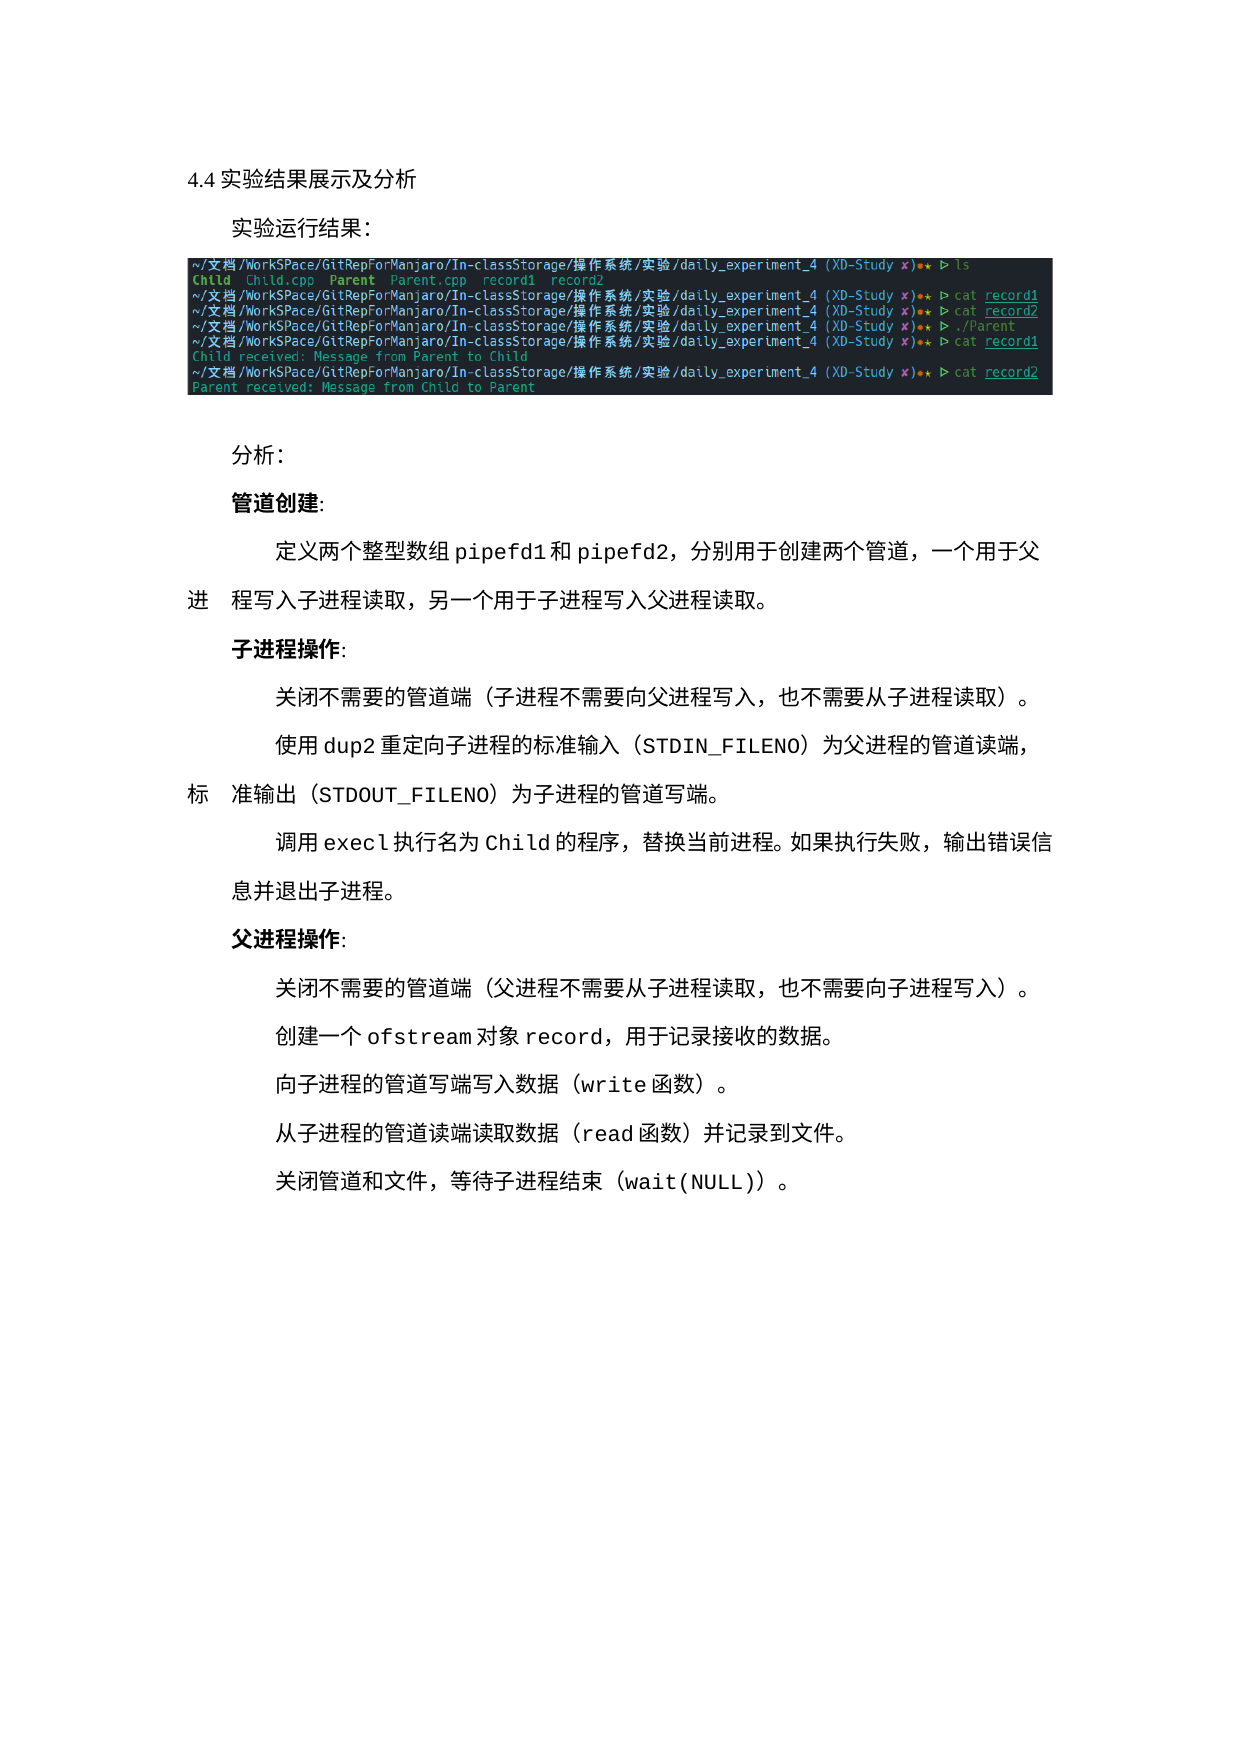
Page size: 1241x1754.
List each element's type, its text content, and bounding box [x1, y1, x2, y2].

subtitle 分析： [187, 395, 1053, 470]
subtitle 从子进程的管道读端读取数据（read函数）并记录到文件。 [187, 1116, 1053, 1148]
subtitle 使用dup2重定向子进程的标准输入（STDIN_FILENO）为父进程的管道读端，标 准输出（STDOUT_FILENO）为子进程的管道写端。 [187, 728, 1053, 809]
picture [187, 258, 1053, 395]
subtitle 子进程操作: [187, 631, 1053, 664]
subtitle 管道创建: [187, 486, 1053, 518]
subtitle 关闭不需要的管道端（子进程不需要向父进程写入，也不需要从子进程读取）。 [187, 679, 1053, 712]
subtitle 关闭管道和文件，等待子进程结束（wait(NULL)）。 [187, 1164, 1053, 1197]
subtitle 向子进程的管道写端写入数据（write函数）。 [187, 1067, 1053, 1100]
subtitle 父进程操作: [187, 922, 1053, 954]
subtitle 定义两个整型数组pipefd1和pipefd2，分别用于创建两个管道，一个用于父进 程写入子进程读取，另一个用于子进程写入父进程读取。 [187, 534, 1053, 615]
subtitle 创建一个ofstream对象record，用于记录接收的数据。 [187, 1019, 1053, 1051]
subtitle 4.4 实验结果展示及分析 [187, 162, 1053, 194]
subtitle 实验运行结果： [187, 210, 1053, 243]
subtitle 调用execl执行名为Child的程序，替换当前进程。如果执行失败，输出错误信 息并退出子进程。 [187, 825, 1053, 906]
subtitle 关闭不需要的管道端（父进程不需要从子进程读取，也不需要向子进程写入）。 [187, 970, 1053, 1003]
